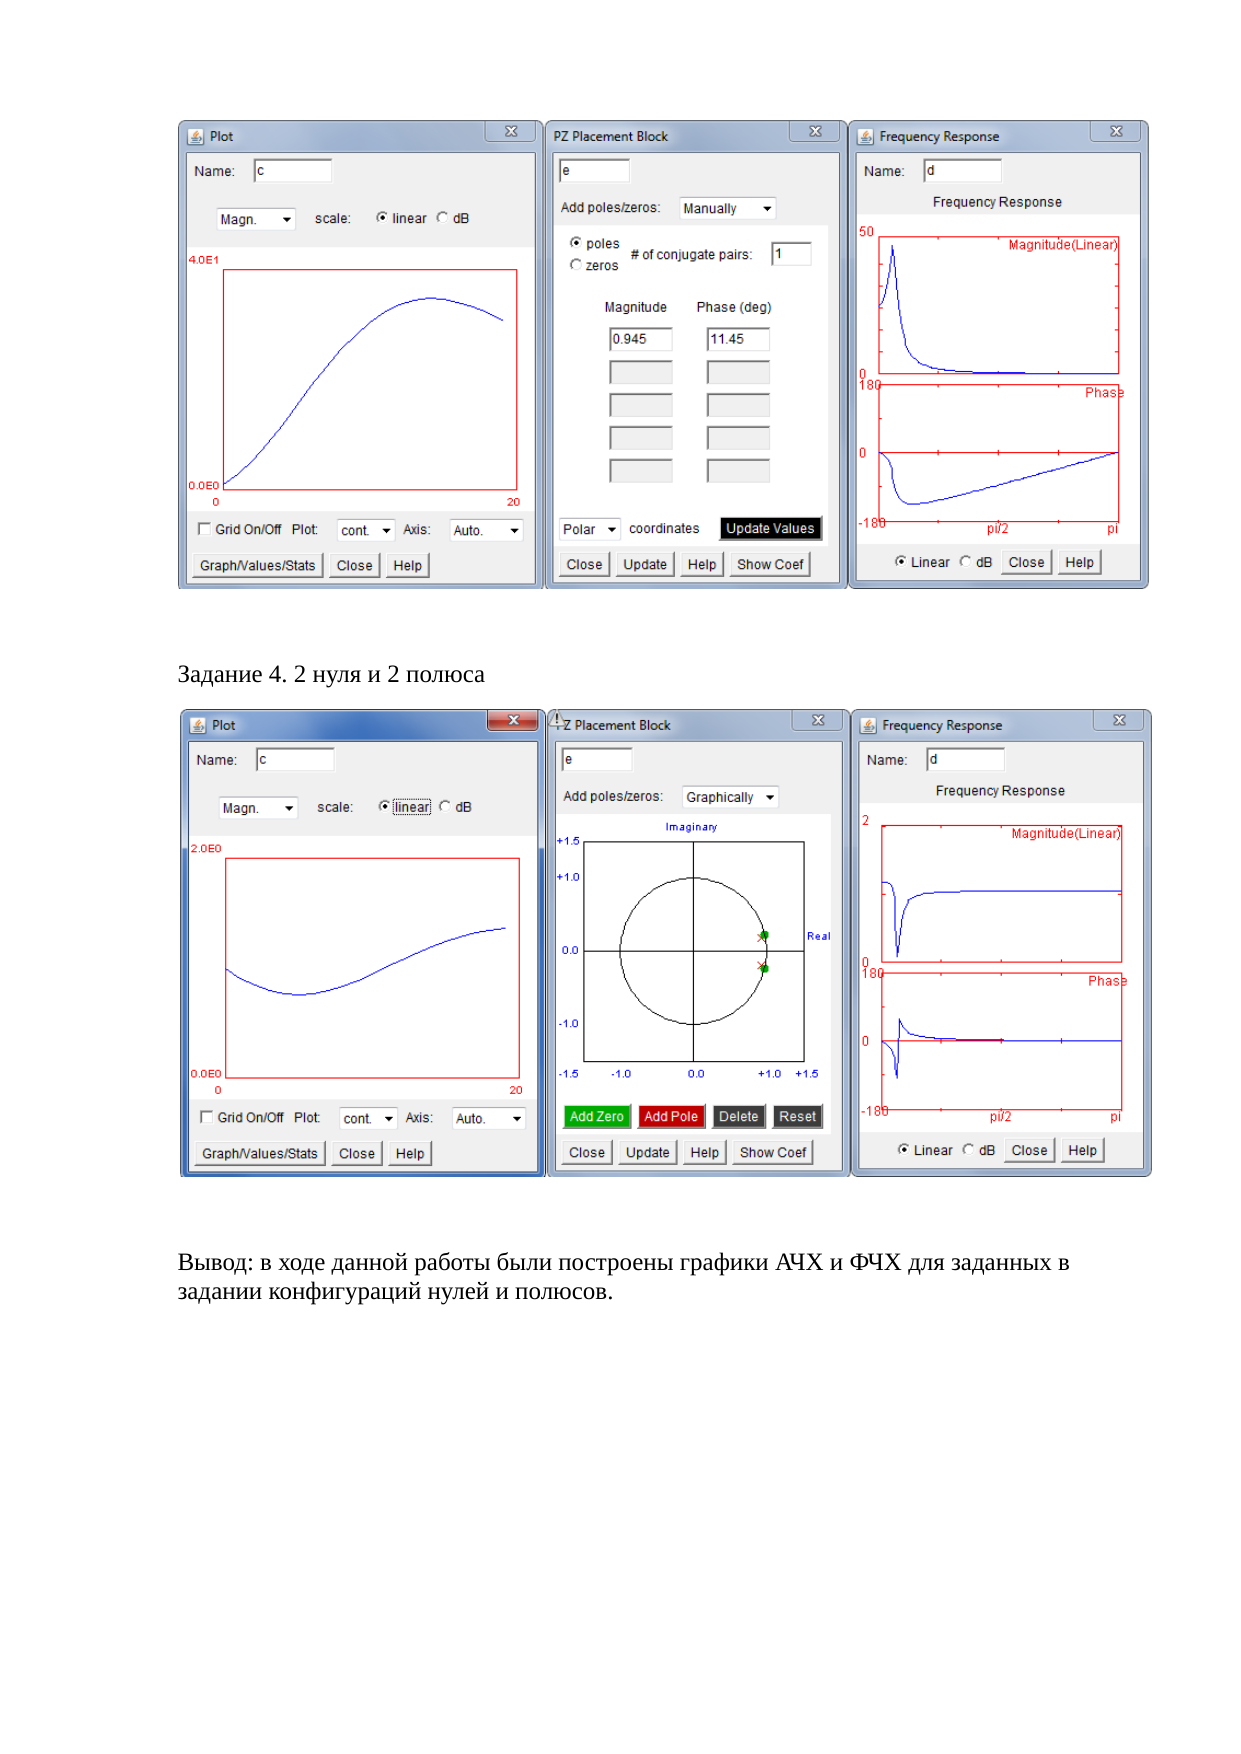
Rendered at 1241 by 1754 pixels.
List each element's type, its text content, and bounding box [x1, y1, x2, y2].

picture [177, 708, 1153, 1177]
text Задание 4. 2 нуля и 2 полюса [177, 659, 1152, 687]
picture [177, 118, 1151, 589]
text Вывод: в ходе данной работы были построены графики АЧХ и ФЧХ для заданных в задании конфигураций нулей и полюсов. [177, 1247, 1152, 1305]
